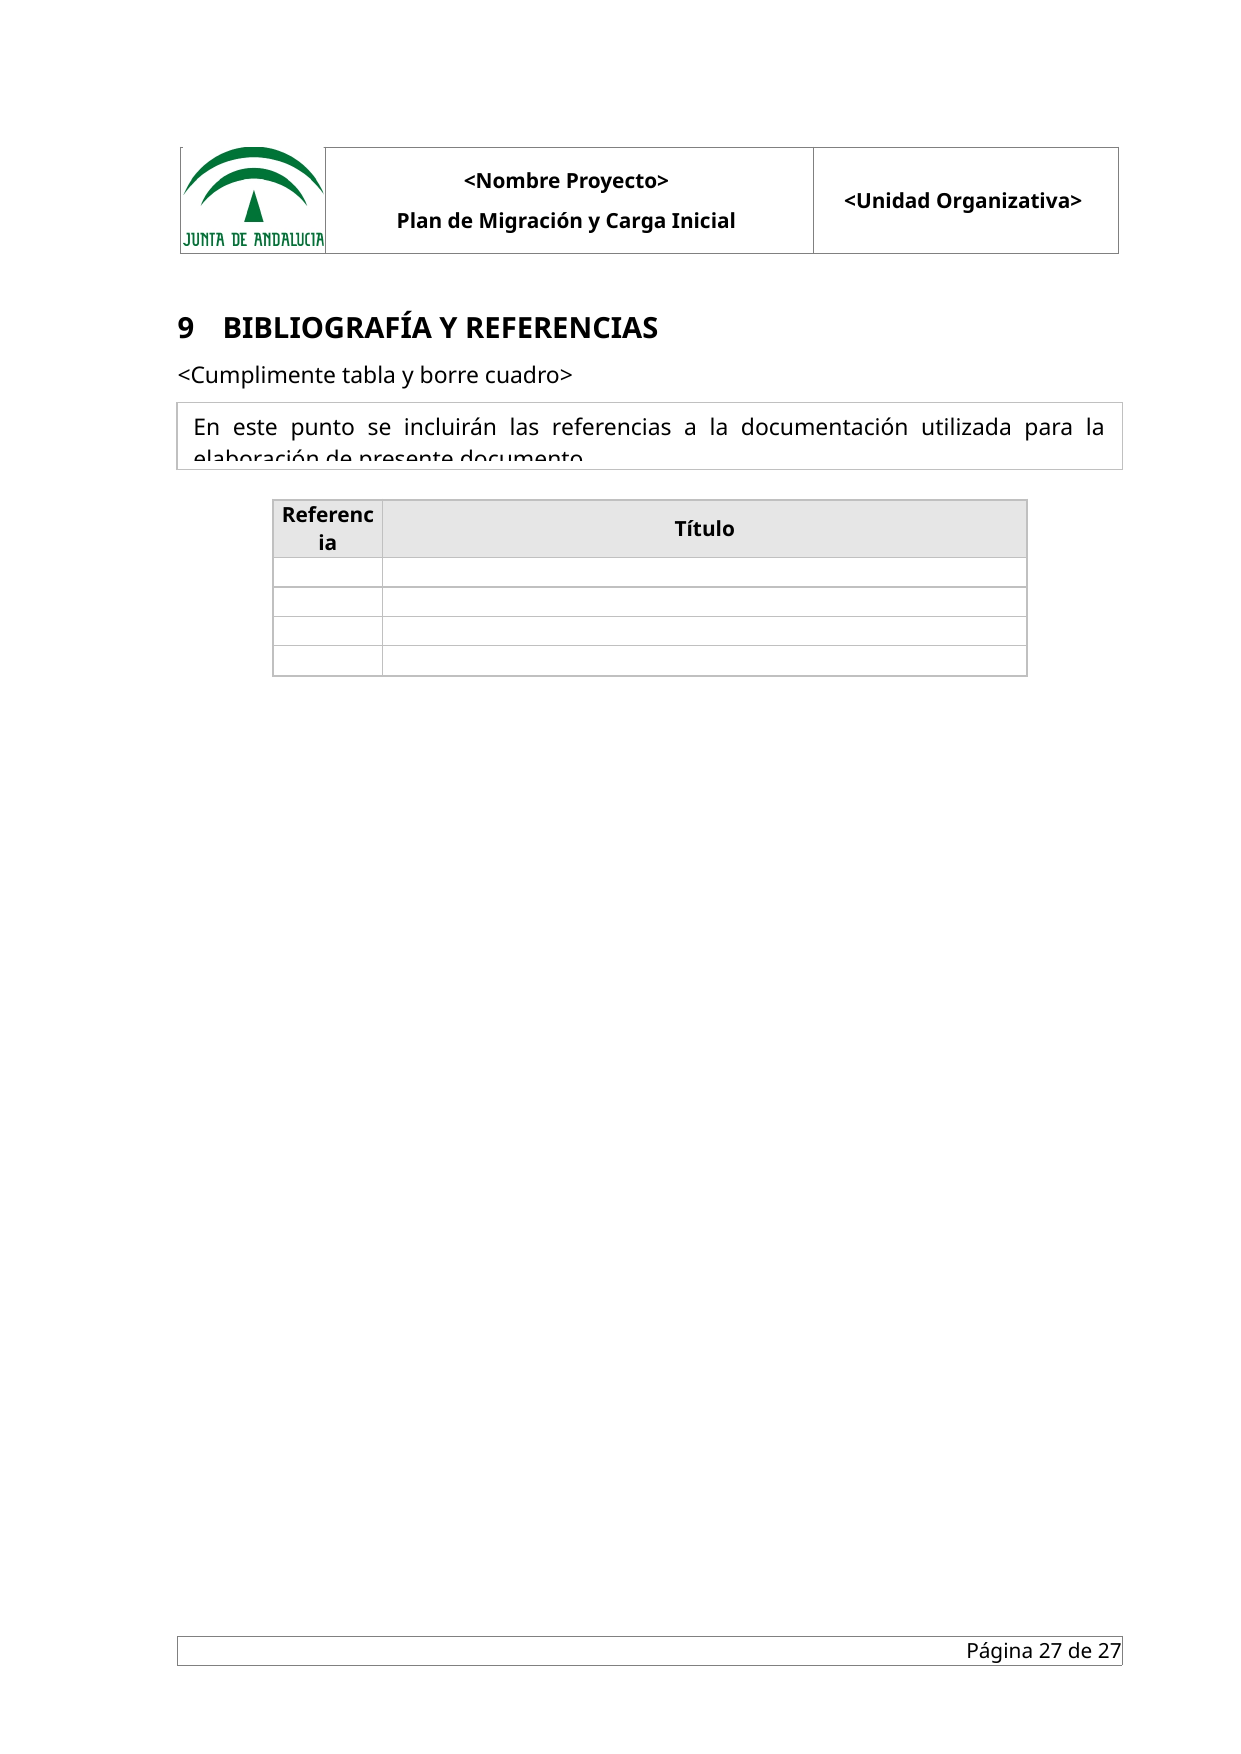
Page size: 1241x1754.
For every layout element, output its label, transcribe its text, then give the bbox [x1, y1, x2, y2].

table_header Título [383, 501, 1026, 557]
table_header Referencia [274, 501, 382, 557]
table_cell [274, 646, 382, 675]
table_cell [274, 558, 382, 586]
table_cell [274, 588, 382, 616]
table_cell [383, 646, 1026, 675]
table_cell [383, 588, 1026, 616]
subtitle BIBLIOGRAFÍA Y REFERENCIAS [177, 307, 1122, 347]
table_cell [383, 617, 1026, 645]
text <Cumplimente tabla y borre cuadro> [177, 359, 1122, 390]
text En este punto se incluirán las referencias a la documentación utilizada para la elaboración de presente documento. [193, 411, 1106, 461]
table_cell [383, 558, 1026, 586]
table_cell [274, 617, 382, 645]
